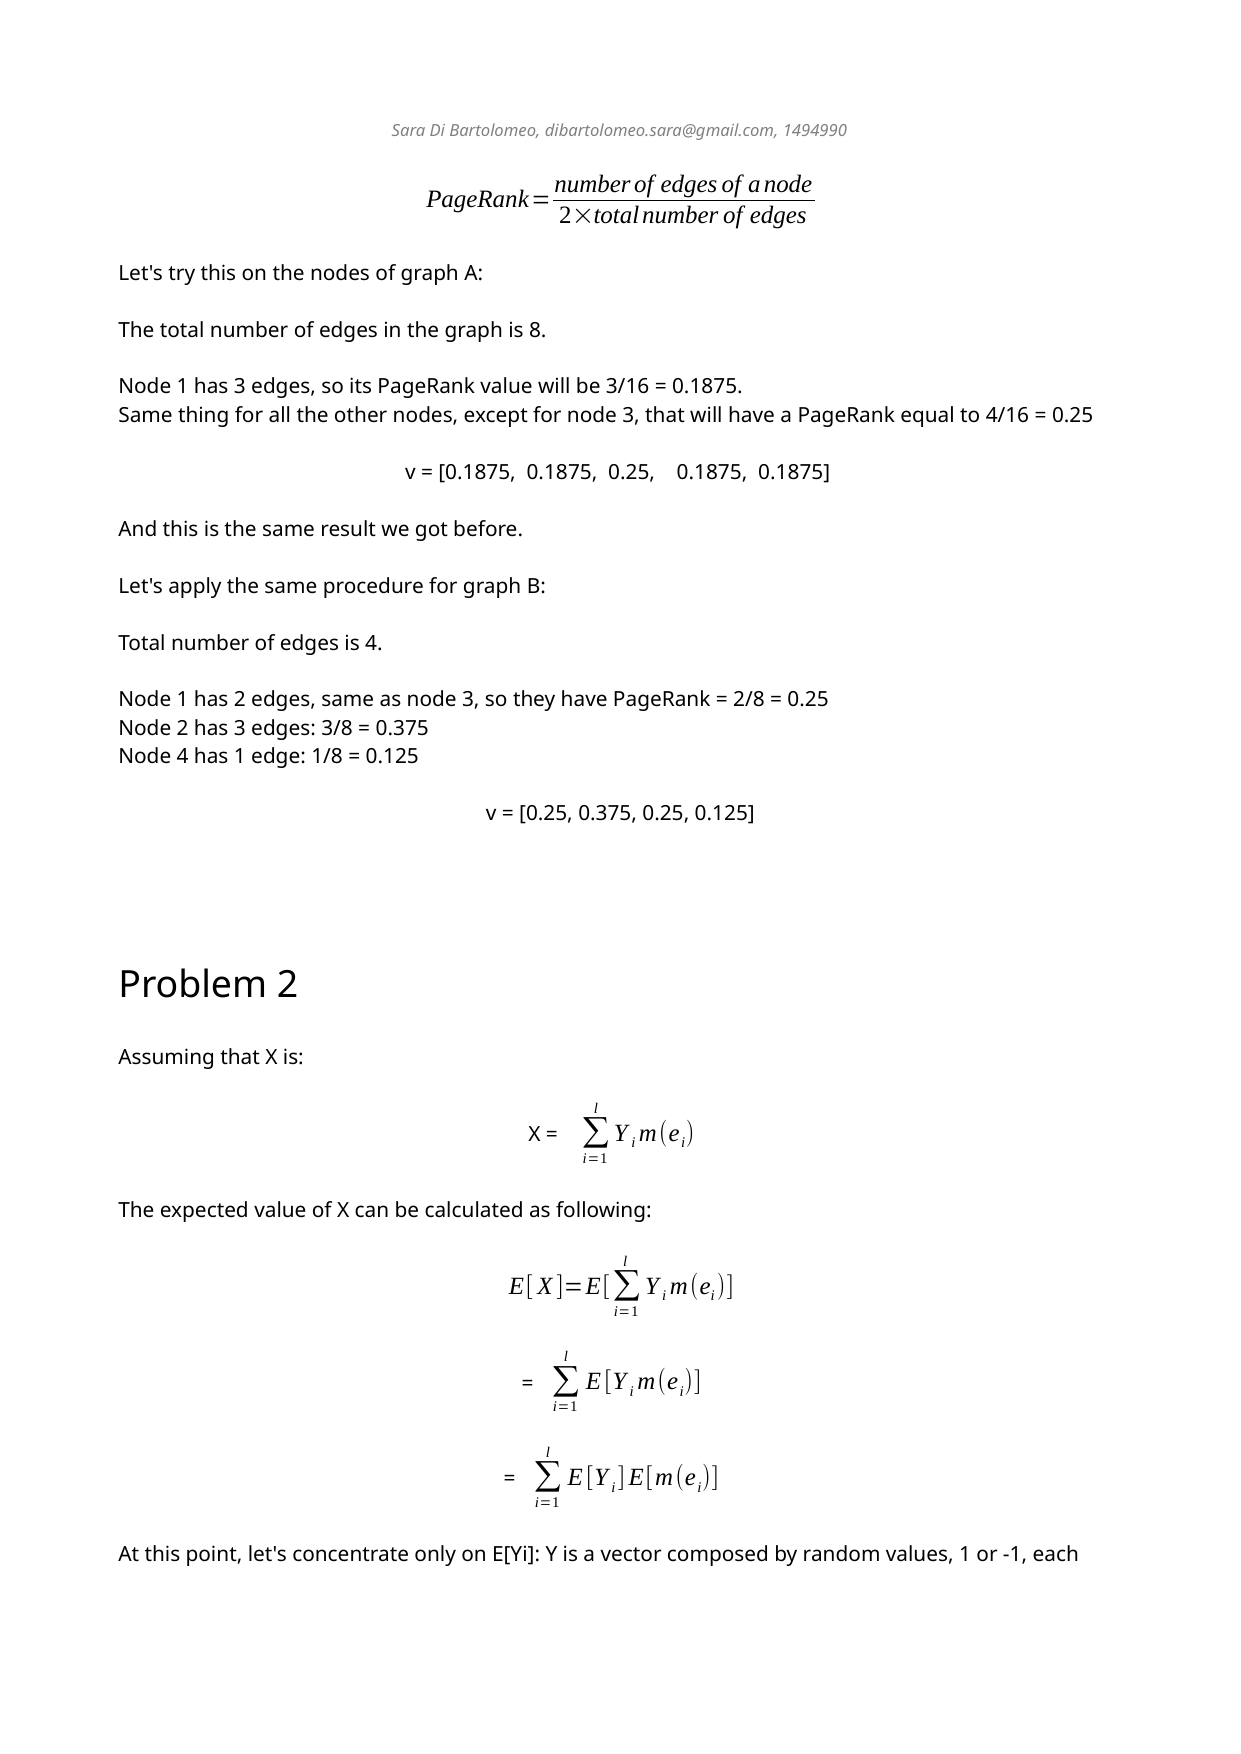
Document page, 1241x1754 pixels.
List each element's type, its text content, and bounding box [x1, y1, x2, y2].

text Node 4 has 1 edge: 1/8 = 0.125 [118, 741, 1122, 770]
text Same thing for all the other nodes, except for node 3, that will have a PageRank equal to 4/16 = 0.25 [118, 400, 1122, 428]
text Assuming that X is: [118, 1042, 1122, 1071]
text Node 1 has 3 edges, so its PageRank value will be 3/16 = 0.1875. [118, 372, 1122, 400]
text The total number of edges in the graph is 8. [118, 315, 1122, 343]
text The expected value of X can be calculated as following: [118, 1195, 1122, 1223]
text Let's apply the same procedure for graph B: [118, 571, 1122, 599]
text And this is the same result we got before. [118, 514, 1122, 542]
text v = [0.1875, 0.1875, 0.25, 0.1875, 0.1875] [118, 457, 1122, 485]
text Node 2 has 3 edges: 3/8 = 0.375 [118, 713, 1122, 741]
text = [118, 1348, 1122, 1415]
text Total number of edges is 4. [118, 628, 1122, 656]
text Node 1 has 2 edges, same as node 3, so they have PageRank = 2/8 = 0.25 [118, 684, 1122, 713]
text Problem 2 [118, 957, 1122, 1008]
text Let's try this on the nodes of graph A: [118, 258, 1122, 286]
text X = [118, 1099, 1122, 1167]
text At this point, let's concentrate only on E[Yi]: Y is a vector composed by random values, 1 or -1, each [118, 1539, 1122, 1568]
text = [118, 1444, 1122, 1511]
text v = [0.25, 0.375, 0.25, 0.125] [118, 798, 1122, 827]
